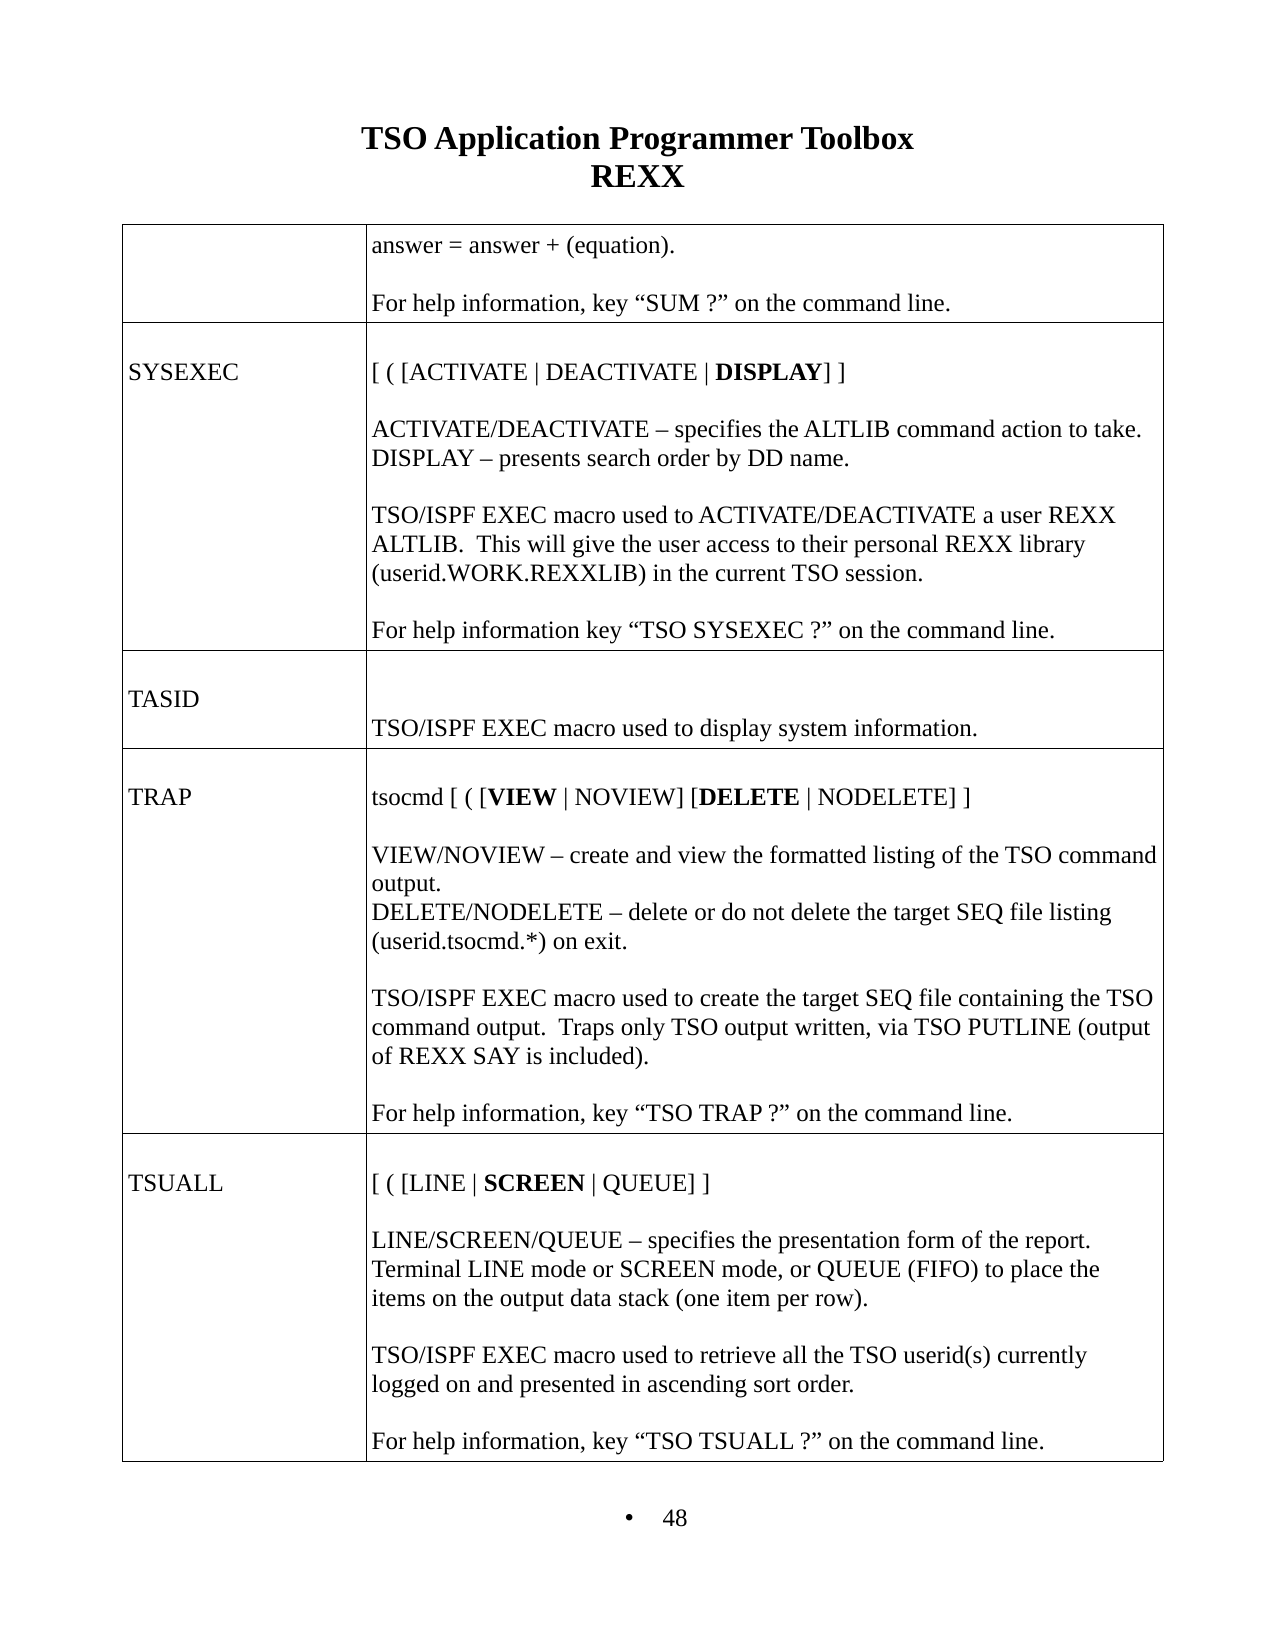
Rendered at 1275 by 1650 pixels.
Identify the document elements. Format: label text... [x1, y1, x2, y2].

table_cell [ ( [ACTIVATE | DEACTIVATE | DISPLAY] ] ACTIVATE/DEACTIVATE – specifies the ALTLIB command action to take. DISPLAY – presents search order by DD name. TSO/ISPF EXEC macro used to ACTIVATE/DEACTIVATE a user REXX ALTLIB. This will give the user access to their personal REXX library (userid.WORK.REXXLIB) in the current TSO session. For help information key “TSO SYSEXEC ?” on the command line. [367, 323, 1163, 650]
table_cell TSUALL [123, 1134, 366, 1461]
table_cell TASID [123, 651, 366, 748]
table_cell [ ( [LINE | SCREEN | QUEUE] ] LINE/SCREEN/QUEUE – specifies the presentation form of the report. Terminal LINE mode or SCREEN mode, or QUEUE (FIFO) to place the items on the output data stack (one item per row). TSO/ISPF EXEC macro used to retrieve all the TSO userid(s) currently logged on and presented in ascending sort order. For help information, key “TSO TSUALL ?” on the command line. [367, 1134, 1163, 1461]
table_cell SYSEXEC [123, 323, 366, 650]
table_cell [123, 225, 366, 322]
table_cell TSO/ISPF EXEC macro used to display system information. [367, 651, 1163, 748]
table_cell TRAP [123, 749, 366, 1133]
table_cell tsocmd [ ( [VIEW | NOVIEW] [DELETE | NODELETE] ] VIEW/NOVIEW – create and view the formatted listing of the TSO command output. DELETE/NODELETE – delete or do not delete the target SEQ file listing (userid.tsocmd.*) on exit. TSO/ISPF EXEC macro used to create the target SEQ file containing the TSO command output. Traps only TSO output written, via TSO PUTLINE (output of REXX SAY is included). For help information, key “TSO TRAP ?” on the command line. [367, 749, 1163, 1133]
table_cell answer = answer + (equation). For help information, key “SUM ?” on the command line. [367, 225, 1163, 322]
